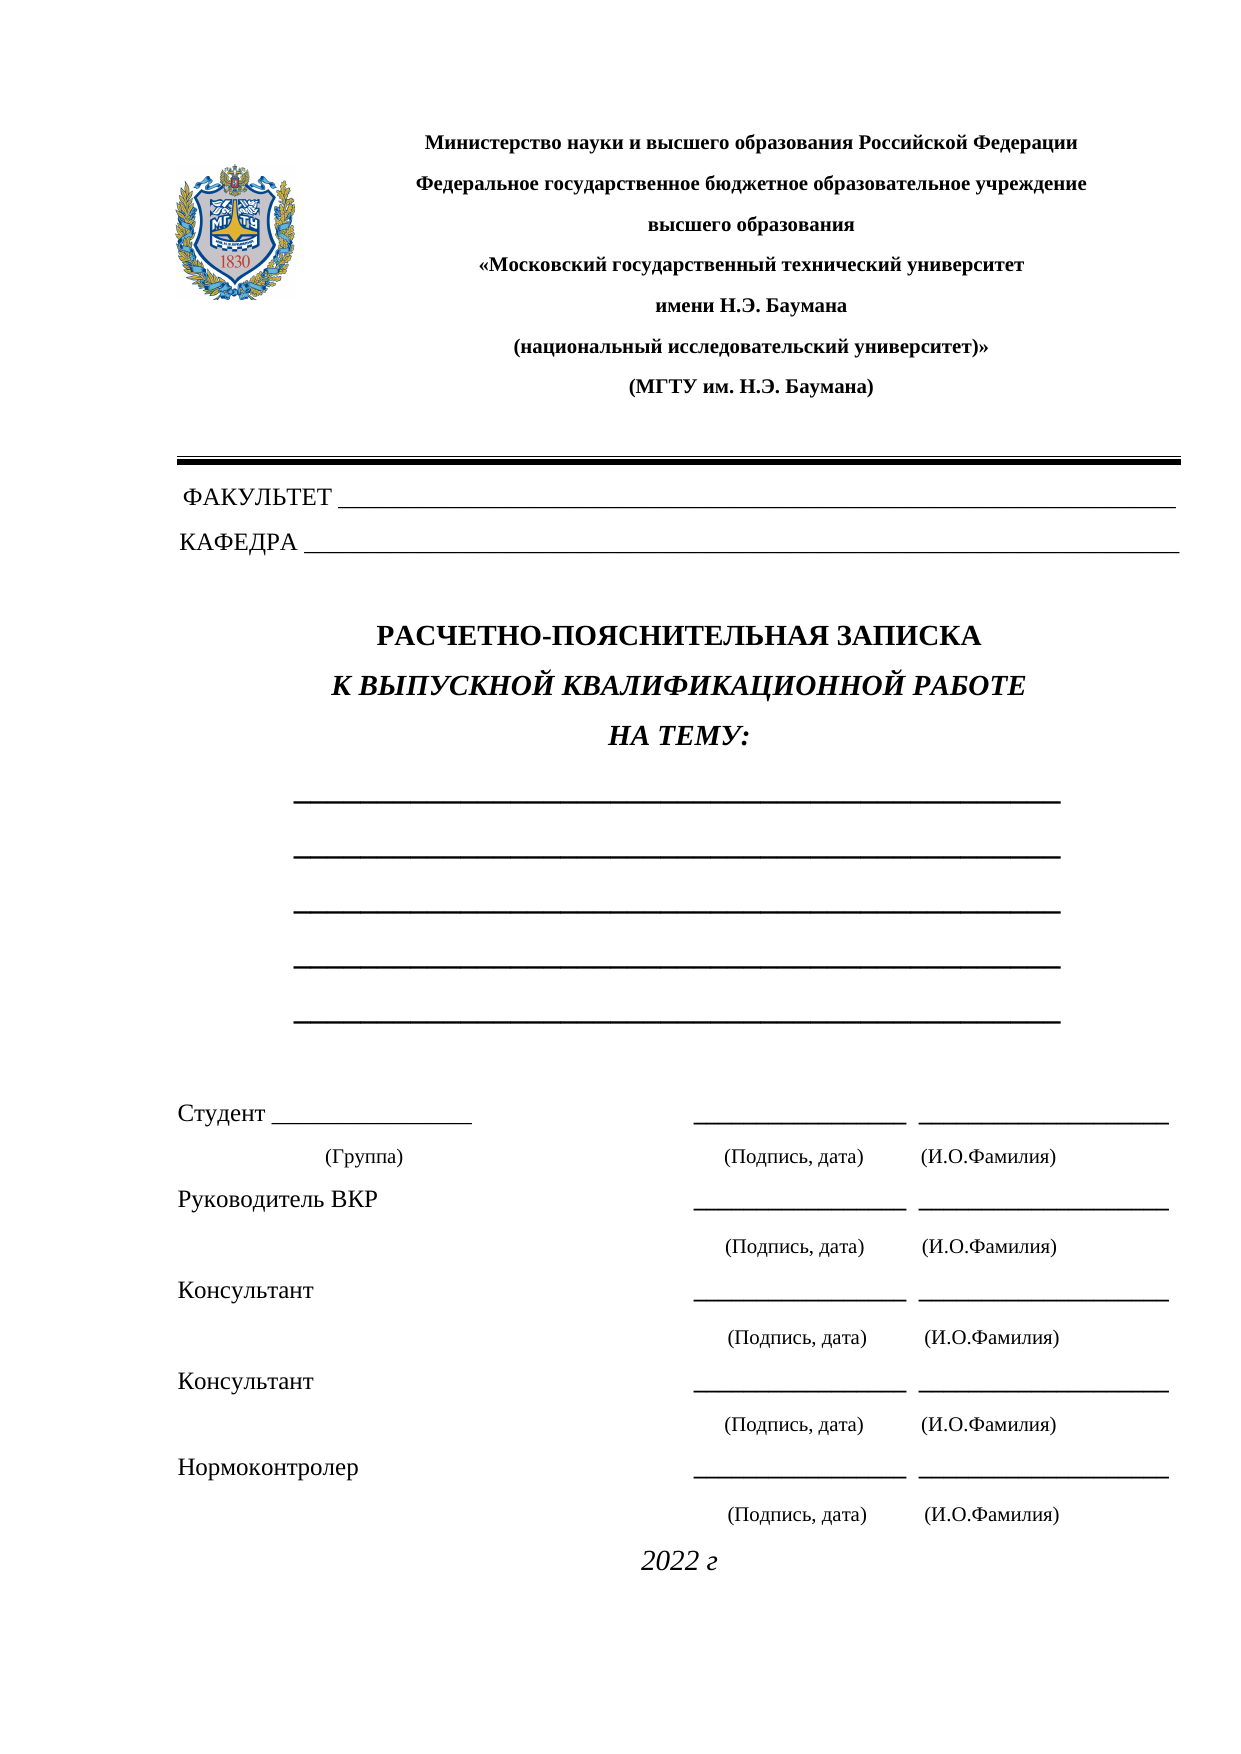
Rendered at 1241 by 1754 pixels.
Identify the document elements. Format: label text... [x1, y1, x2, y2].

text ______________________________________________ [177, 988, 1181, 1027]
text Консультант _________________ ____________________ [177, 1275, 1181, 1304]
text КАФЕДРА ______________________________________________________________________ [177, 527, 1181, 556]
text Руководитель ВКР _________________ ____________________ [177, 1184, 1181, 1213]
text Нормоконтролер _________________ ____________________ [177, 1452, 1181, 1481]
text РАСЧЕТНО-ПОЯСНИТЕЛЬНАЯ ЗАПИСКА [177, 618, 1181, 651]
text 2022 г [177, 1543, 1181, 1577]
text (Подпись, дата) (И.О.Фамилия) [177, 1412, 1122, 1436]
table_header [166, 130, 310, 415]
text (Группа) (Подпись, дата) (И.О.Фамилия) [251, 1144, 1122, 1168]
text ______________________________________________ [177, 823, 1181, 862]
text Консультант _________________ ____________________ [177, 1366, 1181, 1395]
text (Подпись, дата) (И.О.Фамилия) [177, 1230, 1122, 1259]
text Студент ________________ _________________ ____________________ [177, 1098, 1181, 1127]
text (Подпись, дата) (И.О.Фамилия) [177, 1321, 1122, 1349]
text ______________________________________________ [177, 878, 1181, 917]
text К ВЫПУСКНОЙ КВАЛИФИКАЦИОННОЙ РАБОТЕ [177, 668, 1181, 702]
text ______________________________________________ [177, 933, 1181, 972]
text ФАКУЛЬТЕТ ___________________________________________________________________ [177, 482, 1181, 510]
text (Подпись, дата) (И.О.Фамилия) [177, 1498, 1122, 1527]
picture [175, 164, 295, 301]
table_header Министерство науки и высшего образования Российской Федерации Федеральное государственное бюджетное образовательное учреждение высшего образования «Московский государственный технический университет имени Н.Э. Баумана (национальный исследовательский университет)» (МГТУ им. Н.Э. Баумана) [310, 130, 1192, 415]
text НА ТЕМУ: [177, 718, 1181, 752]
text ______________________________________________ [177, 768, 1181, 807]
